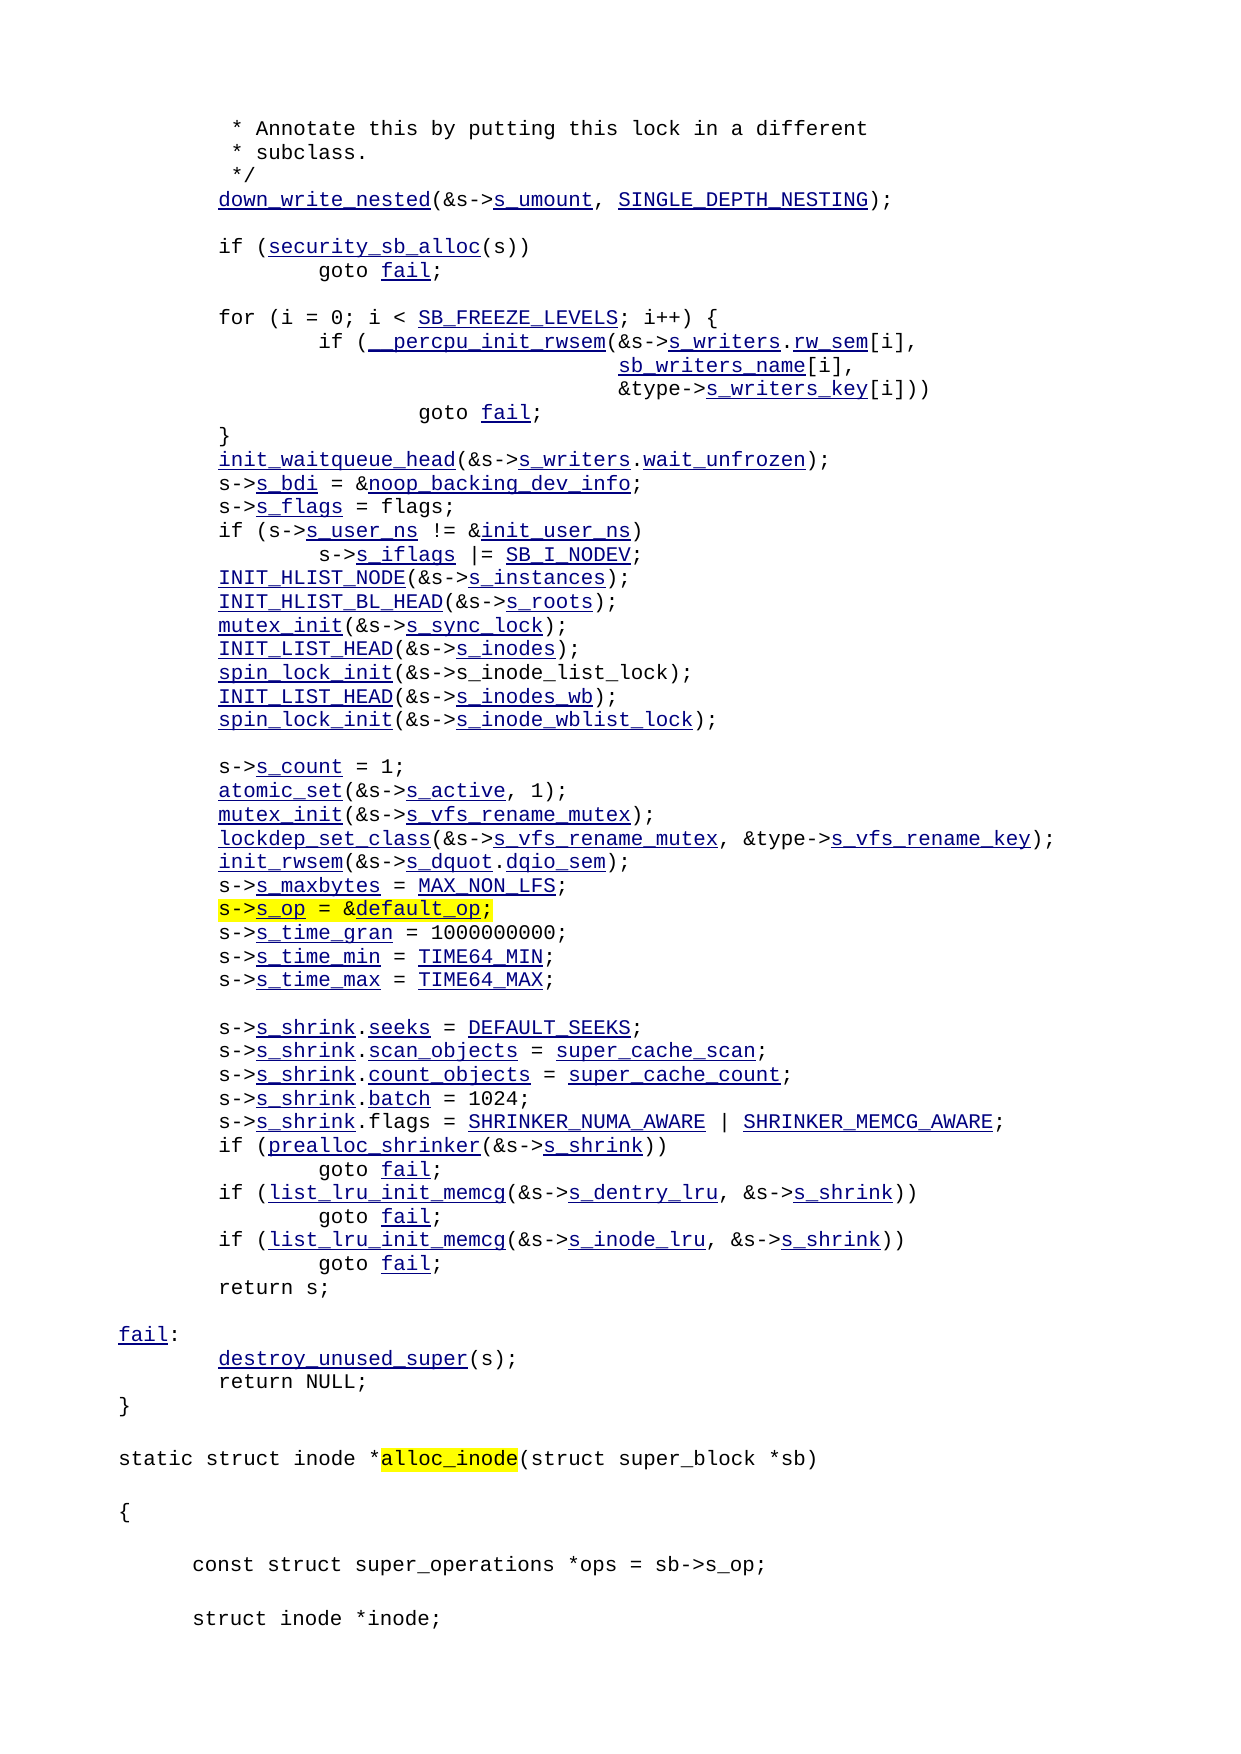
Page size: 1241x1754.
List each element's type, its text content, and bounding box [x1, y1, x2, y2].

text init_waitqueue_head(&s->s_writers.wait_unfrozen); [118, 449, 1122, 473]
text s->s_maxbytes = MAX_NON_LFS; [118, 875, 1122, 898]
text destroy_unused_super(s); [118, 1348, 1122, 1371]
text down_write_nested(&s->s_umount, SINGLE_DEPTH_NESTING); [118, 189, 1122, 213]
text s->s_shrink.batch = 1024; [118, 1088, 1122, 1111]
text s->s_time_min = TIME64_MIN; [118, 946, 1122, 969]
text { [118, 1501, 1122, 1525]
text s->s_iflags |= SB_I_NODEV; [118, 544, 1122, 567]
text INIT_LIST_HEAD(&s->s_inodes); [118, 638, 1122, 662]
text lockdep_set_class(&s->s_vfs_rename_mutex, &type->s_vfs_rename_key); [118, 827, 1122, 851]
text fail: [118, 1324, 1122, 1348]
text goto fail; [118, 1206, 1122, 1229]
text return NULL; [118, 1371, 1122, 1395]
text if (prealloc_shrinker(&s->s_shrink)) [118, 1135, 1122, 1158]
text } [118, 426, 1122, 449]
text * Annotate this by putting this lock in a different [118, 118, 1122, 142]
text spin_lock_init(&s->s_inode_list_lock); [118, 662, 1122, 686]
text s->s_count = 1; [118, 757, 1122, 780]
text return s; [118, 1277, 1122, 1300]
text init_rwsem(&s->s_dquot.dqio_sem); [118, 851, 1122, 875]
text struct inode *inode; [118, 1607, 1122, 1631]
text s->s_flags = flags; [118, 496, 1122, 520]
text INIT_HLIST_NODE(&s->s_instances); [118, 567, 1122, 591]
text s->s_shrink.count_objects = super_cache_count; [118, 1064, 1122, 1088]
text static struct inode *alloc_inode(struct super_block *sb) [118, 1448, 1122, 1472]
text s->s_op = &default_op; [118, 898, 1122, 922]
text goto fail; [118, 1253, 1122, 1277]
text INIT_HLIST_BL_HEAD(&s->s_roots); [118, 591, 1122, 615]
text goto fail; [118, 1158, 1122, 1182]
text if (list_lru_init_memcg(&s->s_inode_lru, &s->s_shrink)) [118, 1229, 1122, 1253]
text mutex_init(&s->s_vfs_rename_mutex); [118, 804, 1122, 827]
text s->s_shrink.seeks = DEFAULT_SEEKS; [118, 1017, 1122, 1040]
text */ [118, 165, 1122, 189]
text &type->s_writers_key[i])) [118, 378, 1122, 402]
text s->s_shrink.flags = SHRINKER_NUMA_AWARE | SHRINKER_MEMCG_AWARE; [118, 1111, 1122, 1135]
text if (security_sb_alloc(s)) [118, 236, 1122, 260]
text sb_writers_name[i], [118, 354, 1122, 378]
text * subclass. [118, 142, 1122, 165]
text atomic_set(&s->s_active, 1); [118, 780, 1122, 804]
text if (list_lru_init_memcg(&s->s_dentry_lru, &s->s_shrink)) [118, 1182, 1122, 1206]
text s->s_time_gran = 1000000000; [118, 922, 1122, 946]
text s->s_time_max = TIME64_MAX; [118, 969, 1122, 993]
text mutex_init(&s->s_sync_lock); [118, 615, 1122, 638]
text goto fail; [118, 402, 1122, 426]
text if (__percpu_init_rwsem(&s->s_writers.rw_sem[i], [118, 331, 1122, 354]
text goto fail; [118, 260, 1122, 284]
text s->s_bdi = &noop_backing_dev_info; [118, 473, 1122, 496]
text s->s_shrink.scan_objects = super_cache_scan; [118, 1040, 1122, 1064]
text if (s->s_user_ns != &init_user_ns) [118, 520, 1122, 544]
text for (i = 0; i < SB_FREEZE_LEVELS; i++) { [118, 307, 1122, 331]
text spin_lock_init(&s->s_inode_wblist_lock); [118, 709, 1122, 733]
text INIT_LIST_HEAD(&s->s_inodes_wb); [118, 686, 1122, 709]
text const struct super_operations *ops = sb->s_op; [118, 1554, 1122, 1578]
text } [118, 1395, 1122, 1419]
